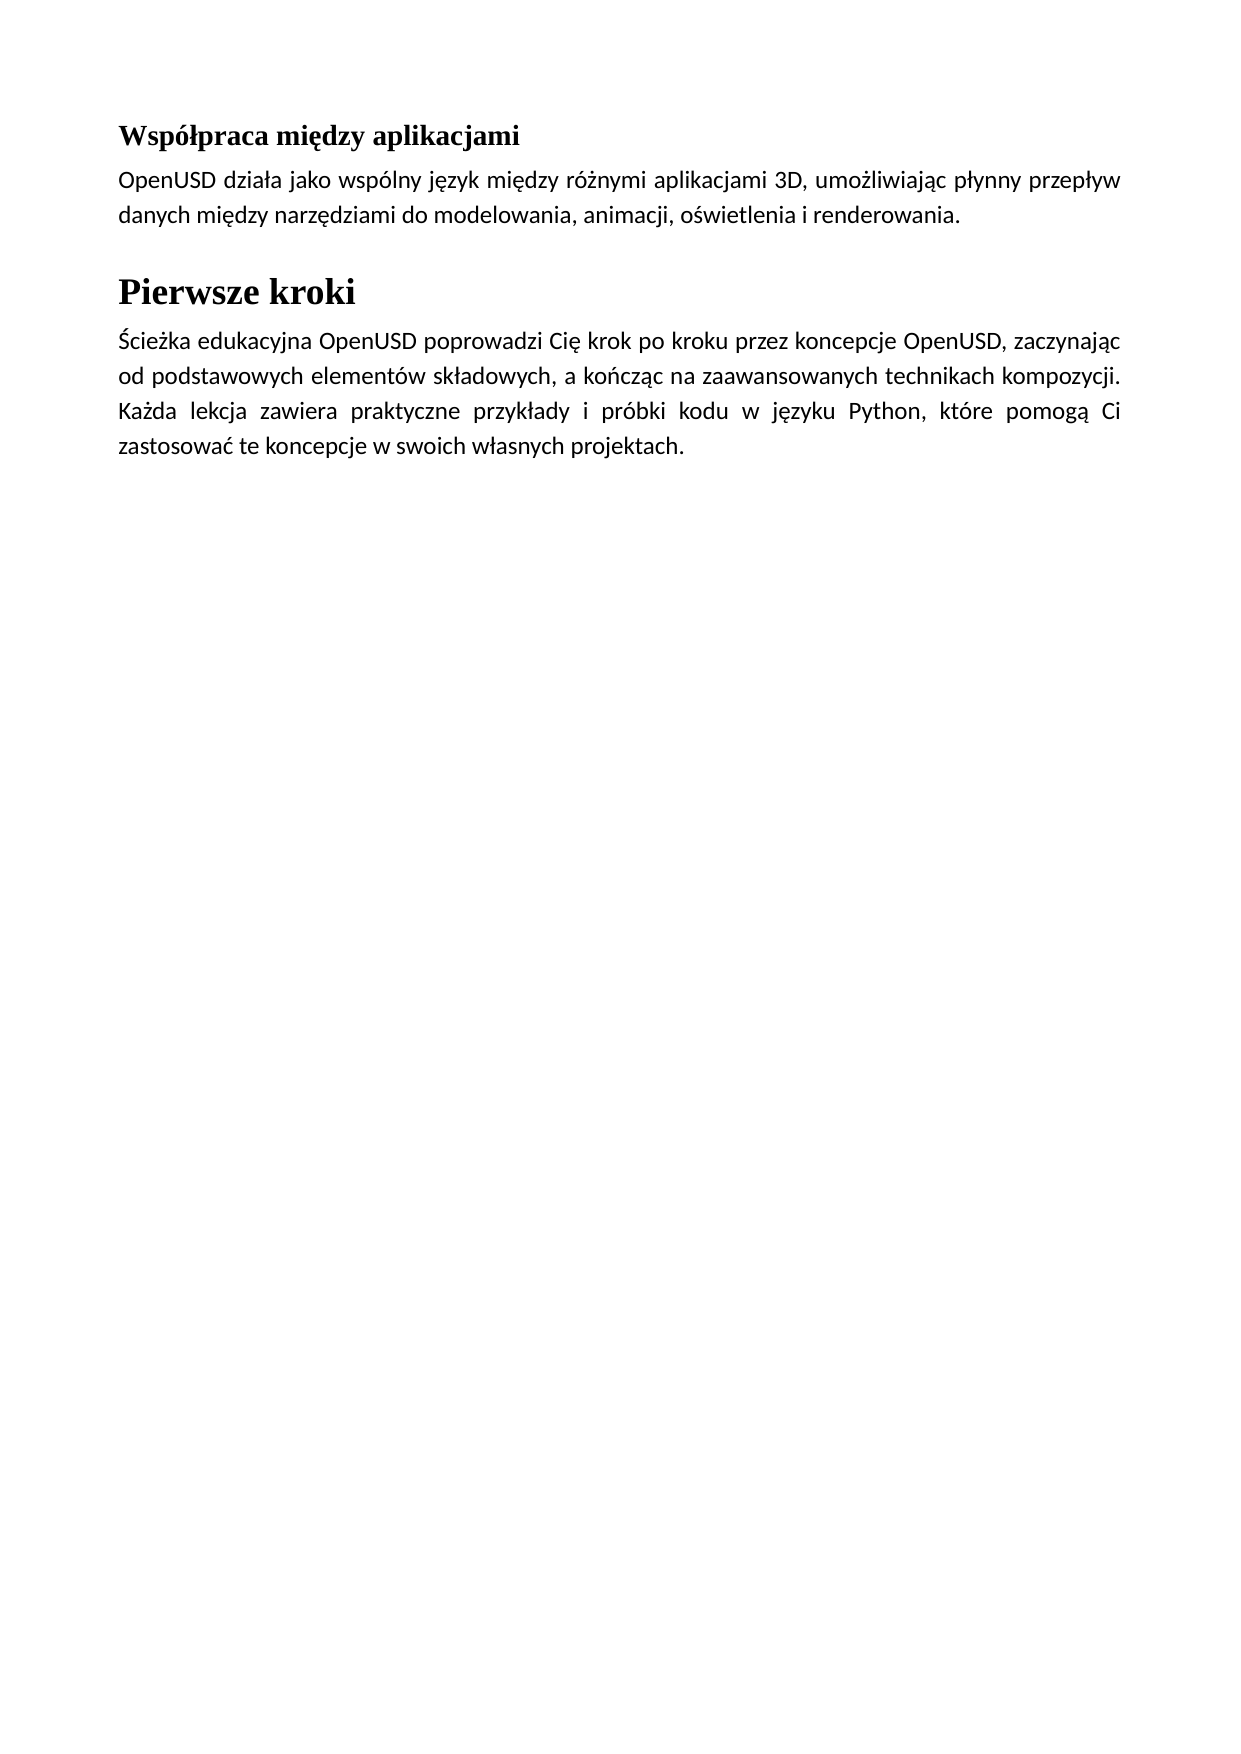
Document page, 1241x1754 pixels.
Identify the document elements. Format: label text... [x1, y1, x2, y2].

subtitle Pierwsze kroki [118, 269, 1122, 313]
text OpenUSD działa jako wspólny język między różnymi aplikacjami 3D, umożliwiając płynny przepływ danych między narzędziami do modelowania, animacji, oświetlenia i renderowania. [118, 164, 1122, 230]
subtitle Współpraca między aplikacjami [118, 118, 1122, 152]
text Ścieżka edukacyjna OpenUSD poprowadzi Cię krok po kroku przez koncepcje OpenUSD, zaczynając od podstawowych elementów składowych, a kończąc na zaawansowanych technikach kompozycji. Każda lekcja zawiera praktyczne przykłady i próbki kodu w języku Python, które pomogą Ci zastosować te koncepcje w swoich własnych projektach. [118, 325, 1122, 461]
